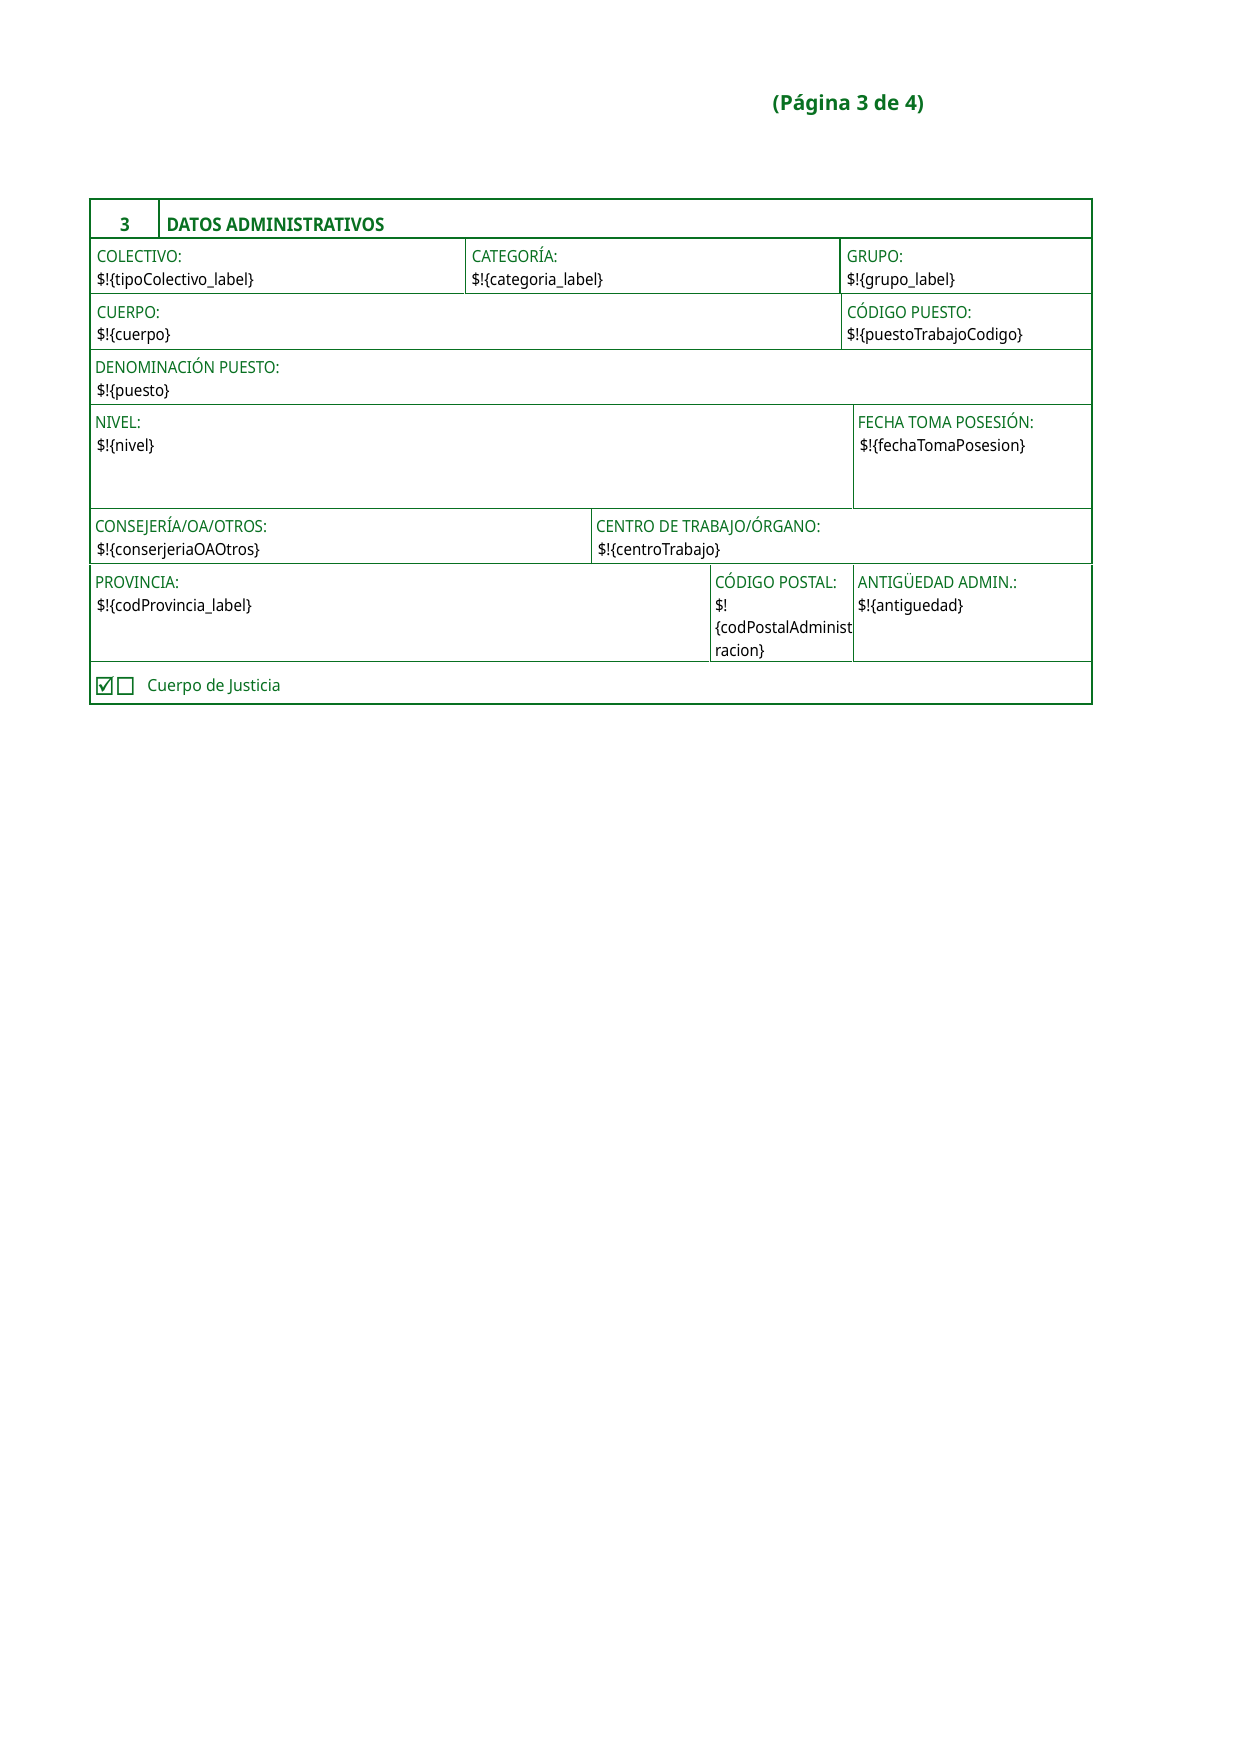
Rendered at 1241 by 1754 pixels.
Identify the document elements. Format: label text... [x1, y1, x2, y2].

table_cell GRUPO: $!{grupo_label} [841, 239, 1091, 293]
table_cell CÓDIGO POSTAL: $!{codPostalAdministracion} [711, 565, 852, 661]
table_cell NIVEL: $!{nivel} [91, 405, 852, 508]
table_cell CENTRO DE TRABAJO/ÓRGANO: $!{centroTrabajo} [592, 509, 1091, 563]
table_cell CONSEJERÍA/OA/OTROS: $!{conserjeriaOAOtros} [91, 509, 591, 563]
table_header DATOS ADMINISTRATIVOS [160, 200, 1091, 237]
table_cell #if (${cuerpoJusticia} == "1") #else#end [91, 662, 141, 703]
table_cell PROVINCIA: $!{codProvincia_label} [91, 565, 709, 661]
table_cell CUERPO: $!{cuerpo} [91, 294, 841, 349]
table_header 3 [91, 200, 158, 237]
table_cell COLECTIVO: $!{tipoColectivo_label} [91, 239, 464, 293]
table_cell Cuerpo de Justicia [141, 662, 1091, 703]
table_cell CATEGORÍA: $!{categoria_label} [466, 239, 839, 293]
table_cell FECHA TOMA POSESIÓN: $!{fechaTomaPosesion} [854, 405, 1091, 508]
table_cell DENOMINACIÓN PUESTO: $!{puesto} [91, 350, 1091, 404]
table_cell CÓDIGO PUESTO: $!{puestoTrabajoCodigo} [842, 294, 1091, 349]
table_cell ANTIGÜEDAD ADMIN.: $!{antiguedad} [854, 565, 1091, 661]
